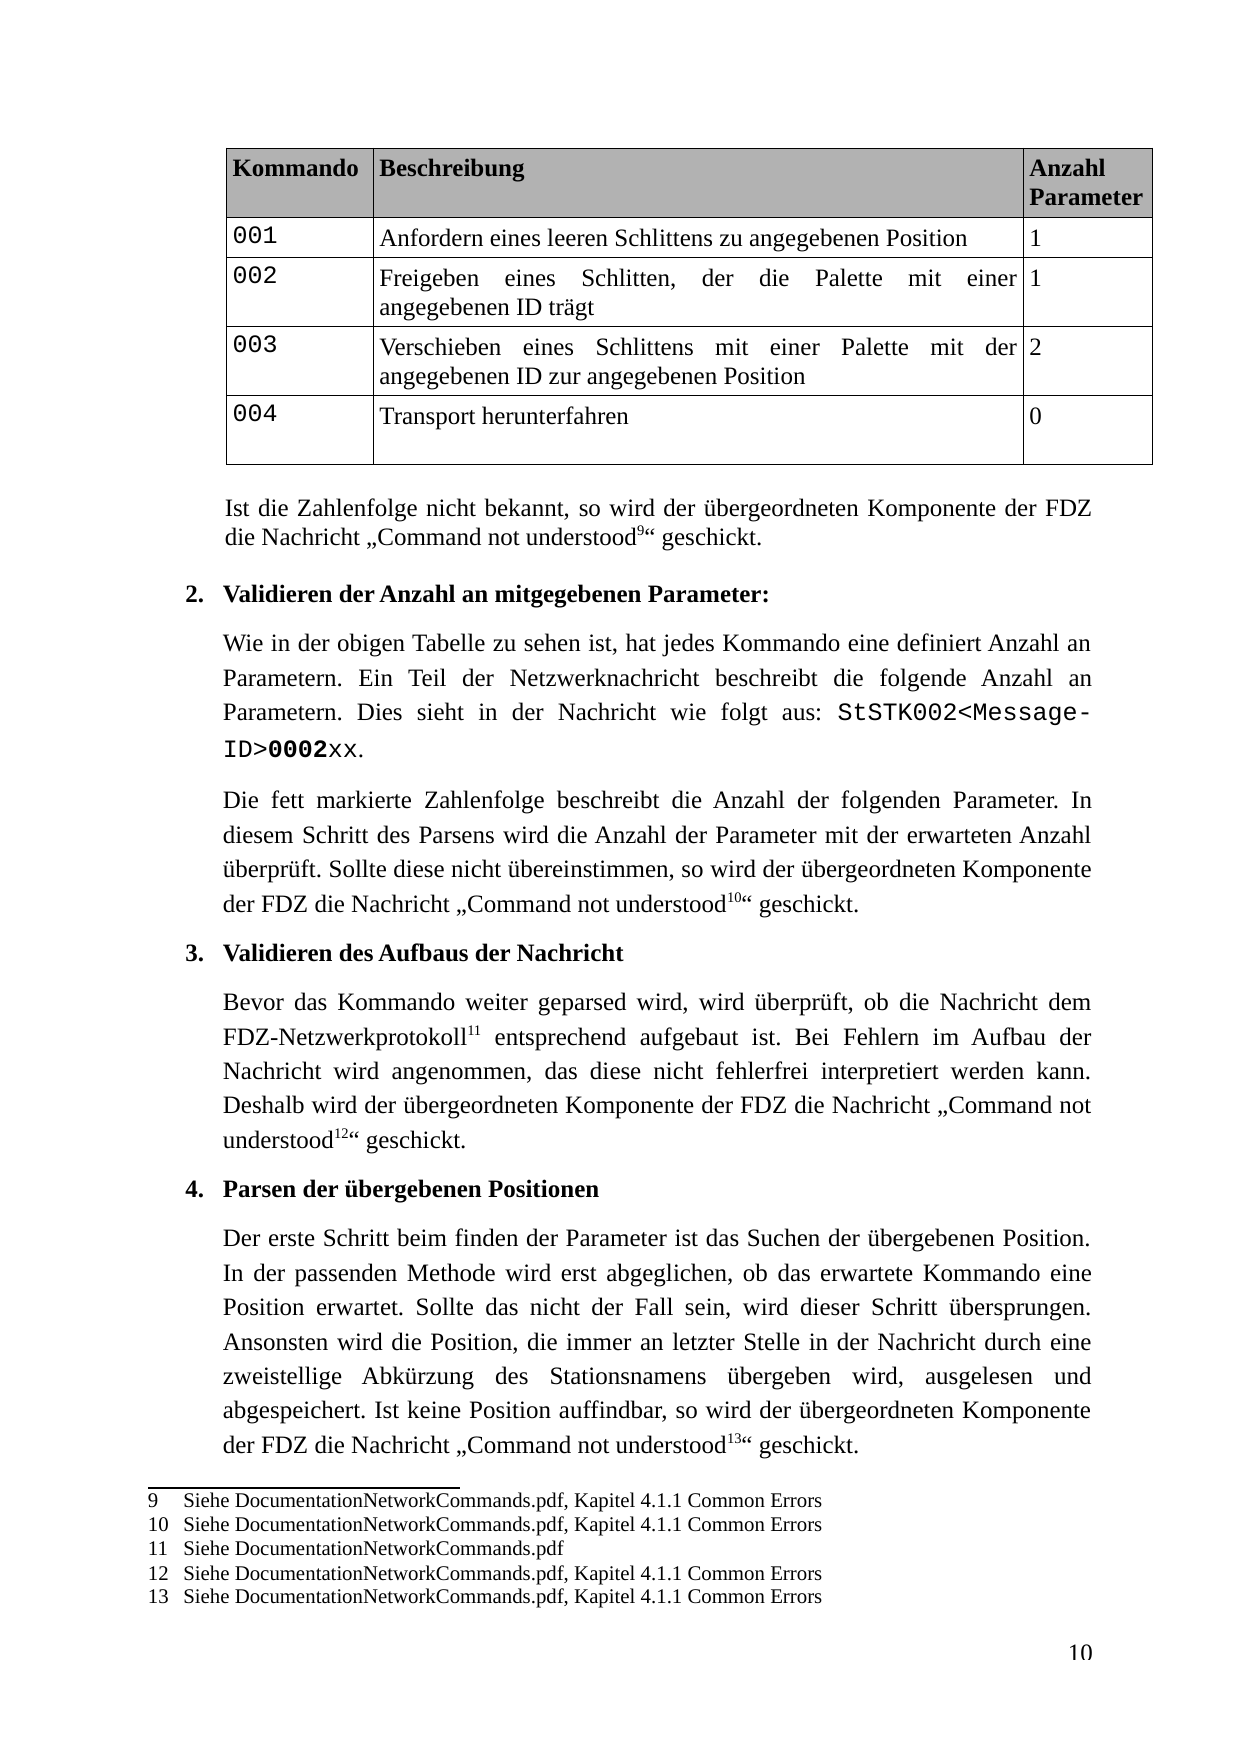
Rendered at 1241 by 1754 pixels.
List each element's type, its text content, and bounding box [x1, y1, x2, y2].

list Wie in der obigen Tabelle zu sehen ist, hat jedes Kommando eine definiert Anzahl an Parametern. Ein Teil der Netzwerknachricht beschreibt die folgende Anzahl an Parametern. Dies sieht in der Nachricht wie folgt aus: StSTK002<Message-ID>0002xx. [185, 628, 1092, 765]
list Siehe DocumentationNetworkCommands.pdf, Kapitel 4.1.1 Common Errors [148, 1584, 1092, 1608]
table_header Anzahl Parameter [1024, 149, 1152, 217]
text Ist die Zahlenfolge nicht bekannt, so wird der übergeordneten Komponente der FDZ die Nachricht „Command not understood“ geschickt. [224, 493, 1092, 551]
table_cell 1 [1024, 258, 1152, 326]
list Siehe DocumentationNetworkCommands.pdf [148, 1536, 1092, 1560]
list Der erste Schritt beim finden der Parameter ist das Suchen der übergebenen Position. In der passenden Methode wird erst abgeglichen, ob das erwartete Kommando eine Position erwartet. Sollte das nicht der Fall sein, wird dieser Schritt übersprungen. Ansonsten wird die Position, die immer an letzter Stelle in der Nachricht durch eine zweistellige Abkürzung des Stationsnamens übergeben wird, ausgelesen und abgespeichert. Ist keine Position auffindbar, so wird der übergeordneten Komponente der FDZ die Nachricht „Command not understood“ geschickt. [185, 1223, 1092, 1459]
list Validieren des Aufbaus der Nachricht [185, 938, 1092, 967]
list Validieren der Anzahl an mitgegebenen Parameter: [185, 579, 1092, 608]
table_cell 2 [1024, 327, 1152, 395]
table_cell 003 [227, 327, 373, 395]
table_cell 004 [227, 396, 373, 464]
table_cell Anfordern eines leeren Schlittens zu angegebenen Position [374, 218, 1023, 257]
list Siehe DocumentationNetworkCommands.pdf, Kapitel 4.1.1 Common Errors [148, 1560, 1092, 1584]
table_header Kommando [227, 149, 373, 217]
list Parsen der übergebenen Positionen [185, 1174, 1092, 1203]
text Siehe DocumentationNetworkCommands.pdf, Kapitel 4.1.1 Common Errors [148, 1488, 1092, 1512]
table_cell 0 [1024, 396, 1152, 464]
table_cell Freigeben eines Schlitten, der die Palette mit einer angegebenen ID trägt [374, 258, 1023, 326]
table_cell Verschieben eines Schlittens mit einer Palette mit der angegebenen ID zur angegebenen Position [374, 327, 1023, 395]
list Bevor das Kommando weiter geparsed wird, wird überprüft, ob die Nachricht dem FDZ-Netzwerkprotokoll entsprechend aufgebaut ist. Bei Fehlern im Aufbau der Nachricht wird angenommen, das diese nicht fehlerfrei interpretiert werden kann. Deshalb wird der übergeordneten Komponente der FDZ die Nachricht „Command not understood“ geschickt. [185, 987, 1092, 1154]
table_cell 002 [227, 258, 373, 326]
table_cell 001 [227, 218, 373, 257]
table_cell Transport herunterfahren [374, 396, 1023, 464]
table_header Beschreibung [374, 149, 1023, 217]
list Siehe DocumentationNetworkCommands.pdf, Kapitel 4.1.1 Common Errors [148, 1512, 1092, 1536]
table_cell 1 [1024, 218, 1152, 257]
list Die fett markierte Zahlenfolge beschreibt die Anzahl der folgenden Parameter. In diesem Schritt des Parsens wird die Anzahl der Parameter mit der erwarteten Anzahl überprüft. Sollte diese nicht übereinstimmen, so wird der übergeordneten Komponente der FDZ die Nachricht „Command not understood“ geschickt. [185, 786, 1092, 918]
